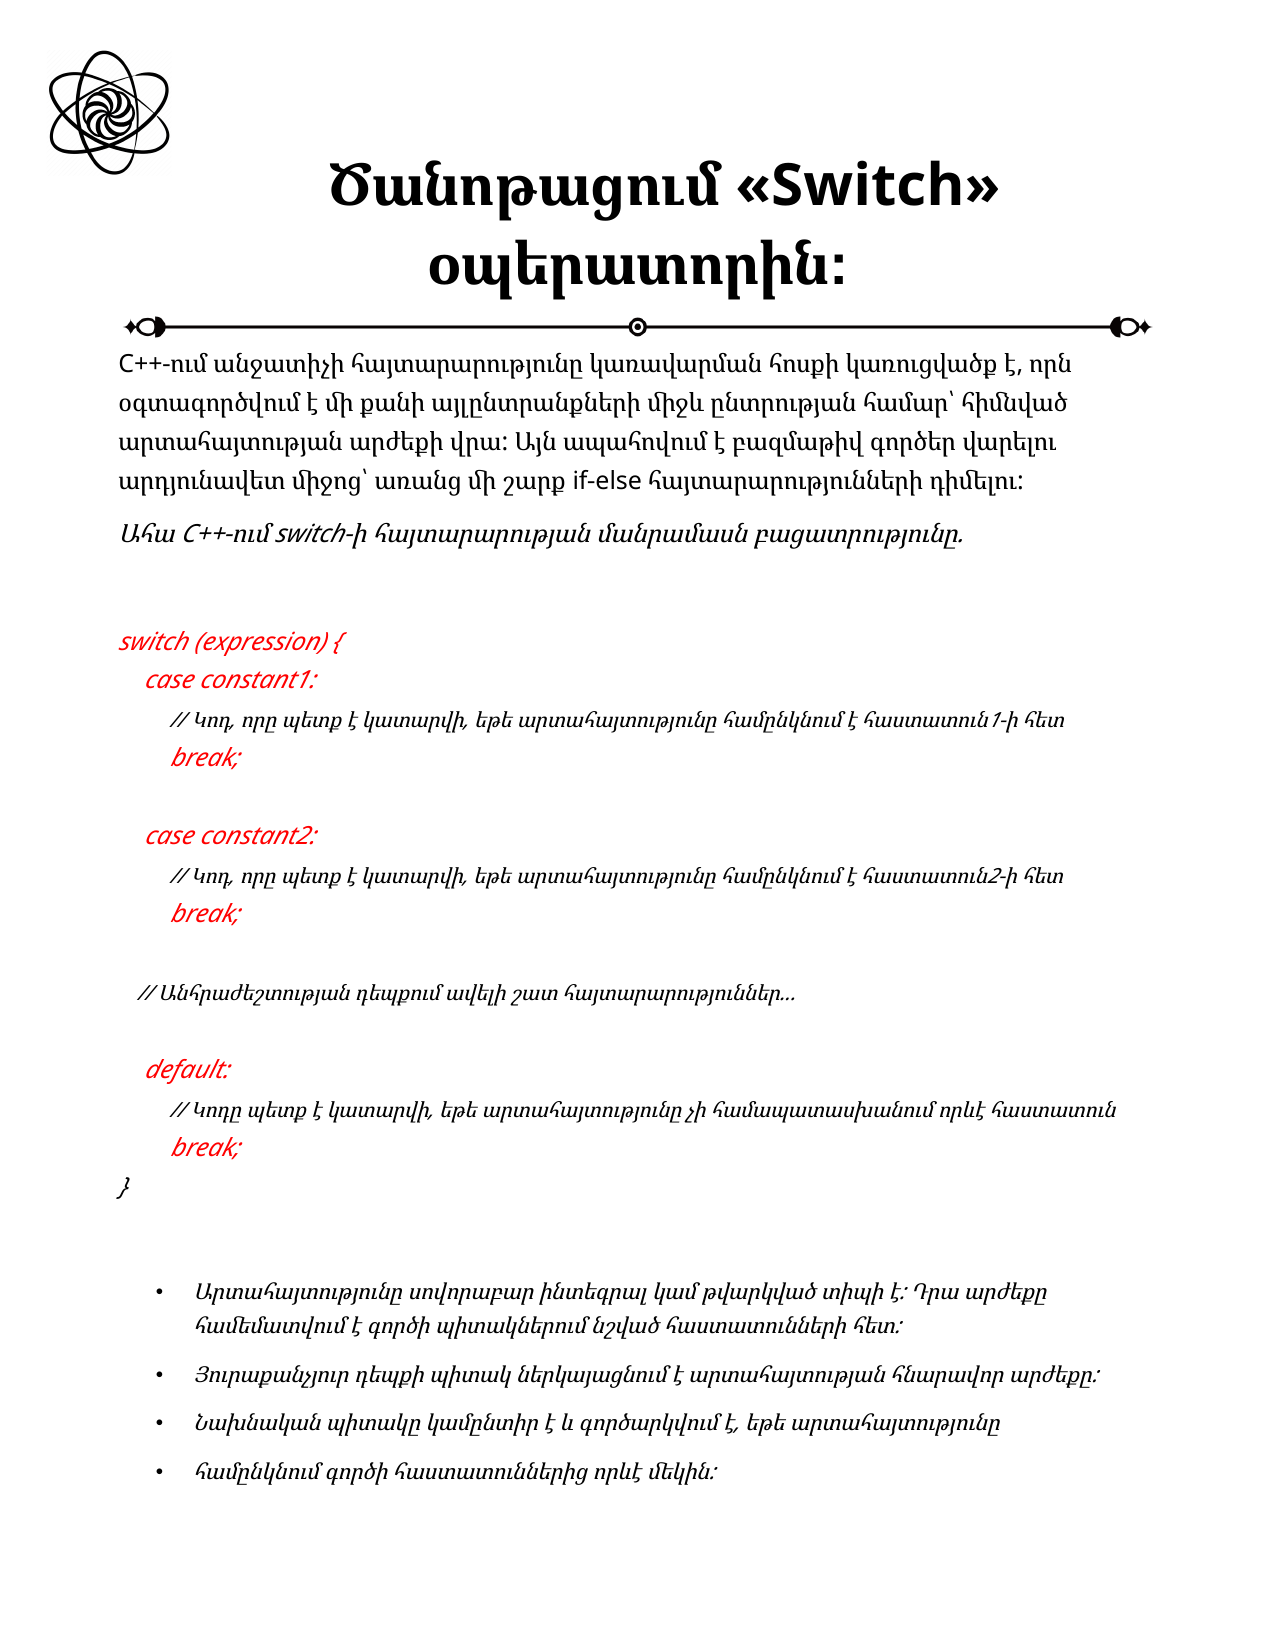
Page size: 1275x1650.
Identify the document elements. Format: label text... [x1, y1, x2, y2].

picture [118, 314, 1157, 341]
picture [46, 50, 172, 176]
list Արտահայտությունը սովորաբար ինտեգրալ կամ թվարկված տիպի է: Դրա արժեքը համեմատվում է գործի պիտակներում նշված հաստատունների հետ: [156, 1276, 1157, 1340]
list համընկնում գործի հաստատուններից որևէ մեկին: [156, 1456, 1157, 1486]
list Յուրաքանչյուր դեպքի պիտակ ներկայացնում է արտահայտության հնարավոր արժեքը: [156, 1359, 1157, 1388]
text C++-ում անջատիչի հայտարարությունը կառավարման հոսքի կառուցվածք է, որն օգտագործվում է մի քանի այլընտրանքների միջև ընտրության համար՝ հիմնված արտահայտության արժեքի վրա: Այն ապահովում է բազմաթիվ գործեր վարելու արդյունավետ միջոց՝ առանց մի շարք if-else հայտարարությունների դիմելու: [118, 341, 1157, 497]
title Ծանոթացում «Switch» օպերատորին: [118, 143, 1157, 302]
text Ահա C++-ում switch-ի հայտարարության մանրամասն բացատրությունը. [118, 516, 1157, 550]
text switch (expression) { case constant1: // Կոդ, որը պետք է կատարվի, եթե արտահայտությունը համընկնում է հաստատուն1-ի հետ break; case constant2: // Կոդ, որը պետք է կատարվի, եթե արտահայտությունը համընկնում է հաստատուն2-ի հետ break; // Անհրաժեշտության դեպքում ավելի շատ հայտարարություններ... default: // Կոդը պետք է կատարվի, եթե արտահայտությունը չի համապատասխանում որևէ հաստատուն break; } [118, 623, 1157, 1203]
list Նախնական պիտակը կամընտիր է և գործարկվում է, եթե արտահայտությունը [156, 1407, 1157, 1437]
